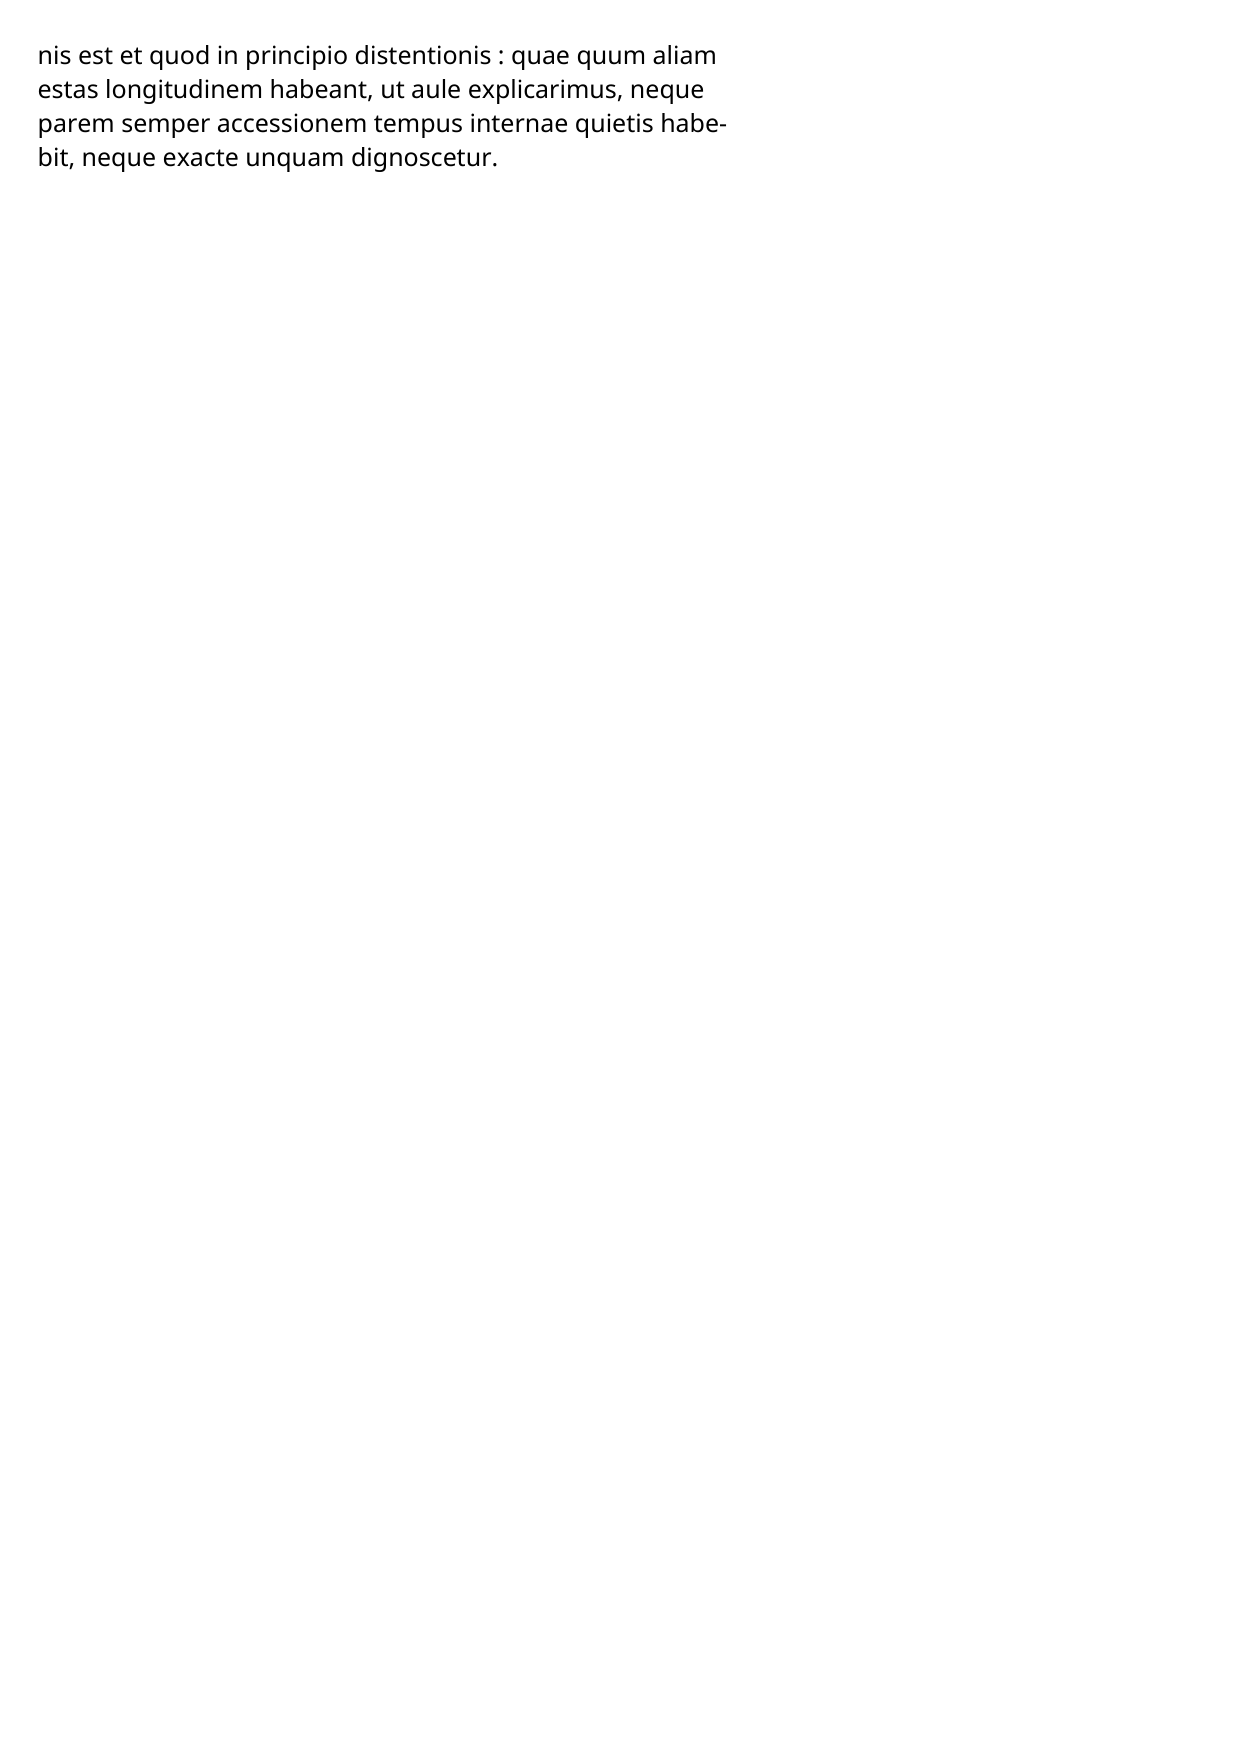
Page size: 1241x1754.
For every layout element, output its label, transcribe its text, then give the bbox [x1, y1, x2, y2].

text nis est et quod in principio distentionis : quae quum aliam estas longitudinem habeant, ut aule explicarimus, neque parem semper accessionem tempus internae quietis habe- bit, neque exacte unquam dignoscetur. [37, 37, 1203, 174]
